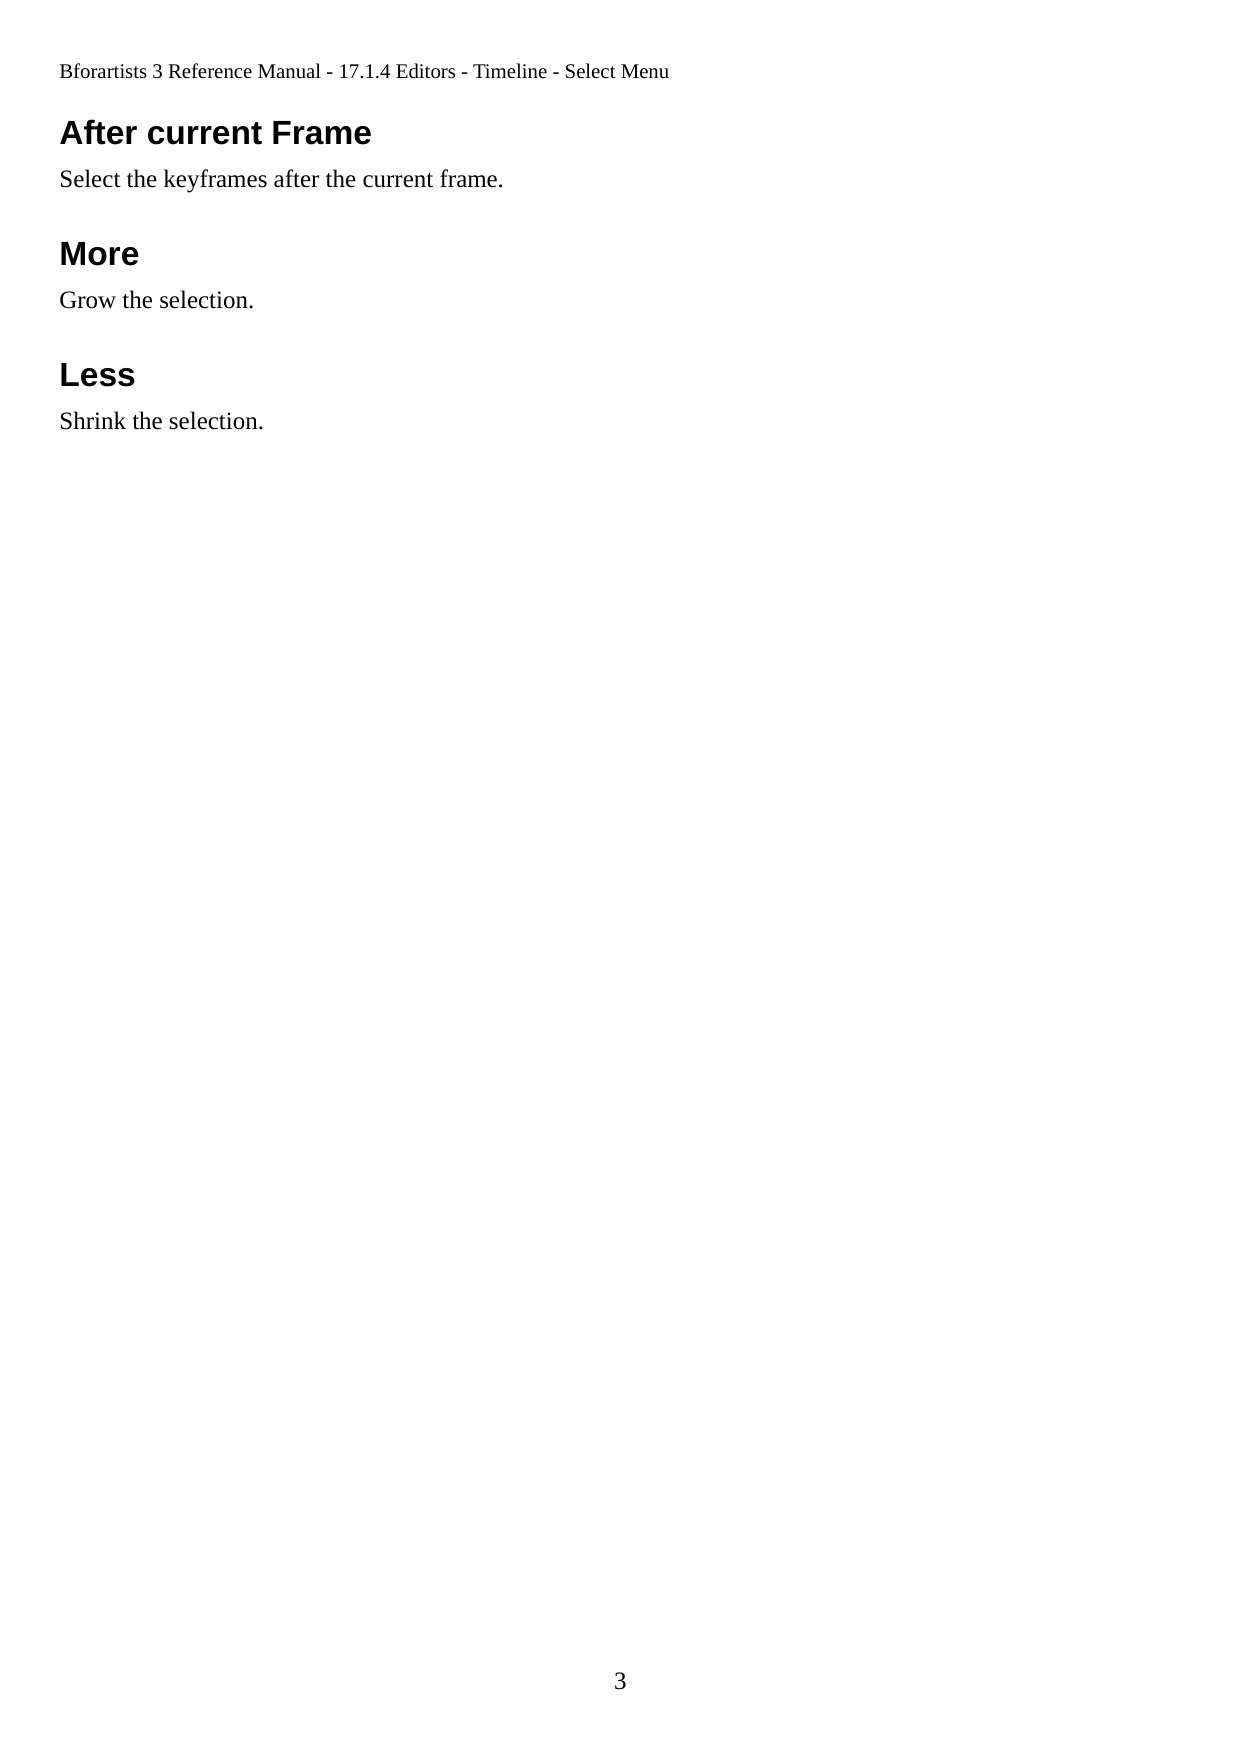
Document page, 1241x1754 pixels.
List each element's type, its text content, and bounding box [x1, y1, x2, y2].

text Grow the selection. [59, 285, 1181, 313]
subtitle Less [59, 355, 1181, 393]
subtitle After current Frame [59, 113, 1181, 151]
text Select the keyframes after the current frame. [59, 164, 1181, 192]
text Shrink the selection. [59, 406, 1181, 434]
subtitle More [59, 234, 1181, 272]
